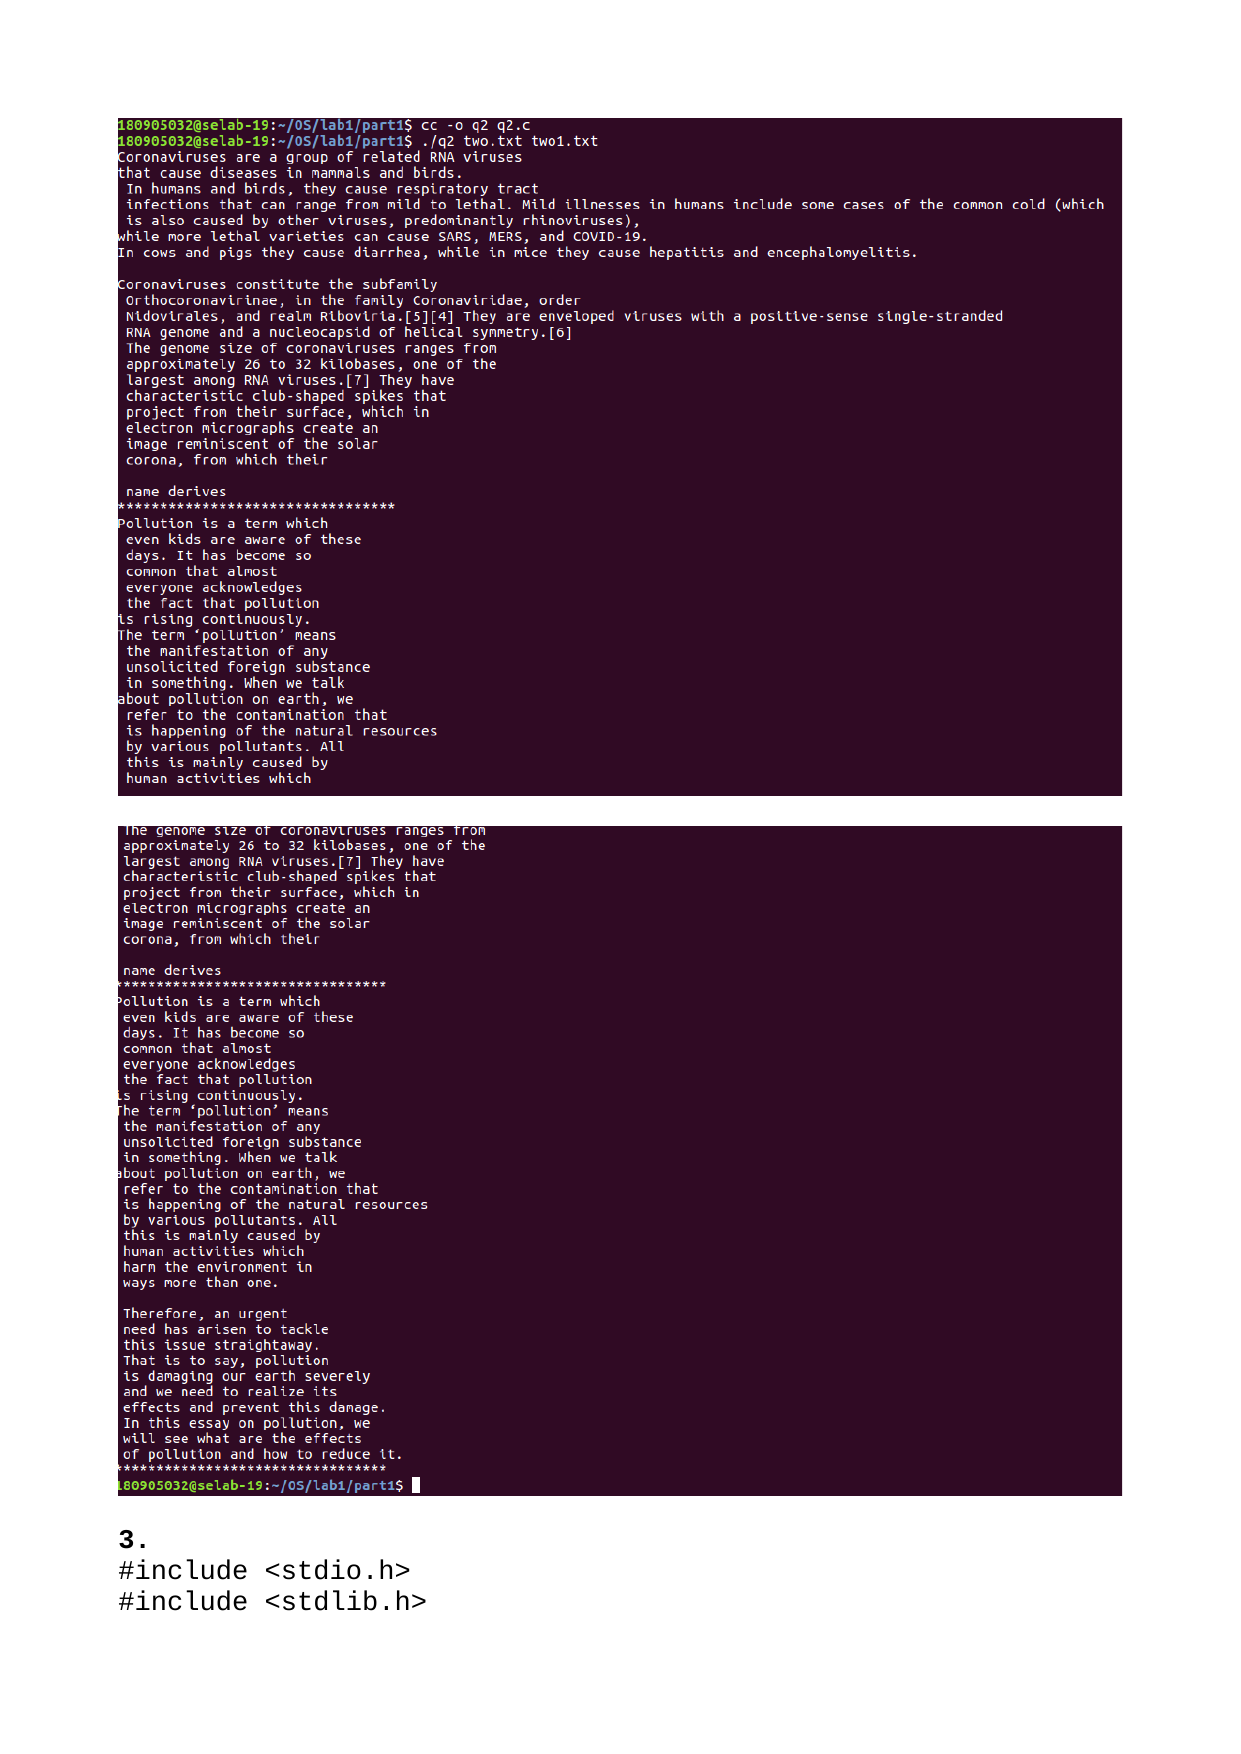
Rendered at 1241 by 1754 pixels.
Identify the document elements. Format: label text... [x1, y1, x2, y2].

picture [118, 826, 1123, 1496]
text 3. [118, 1526, 1122, 1557]
text #include <stdio.h> [118, 1557, 1122, 1588]
text #include <stdlib.h> [118, 1588, 1122, 1618]
picture [118, 118, 1123, 796]
